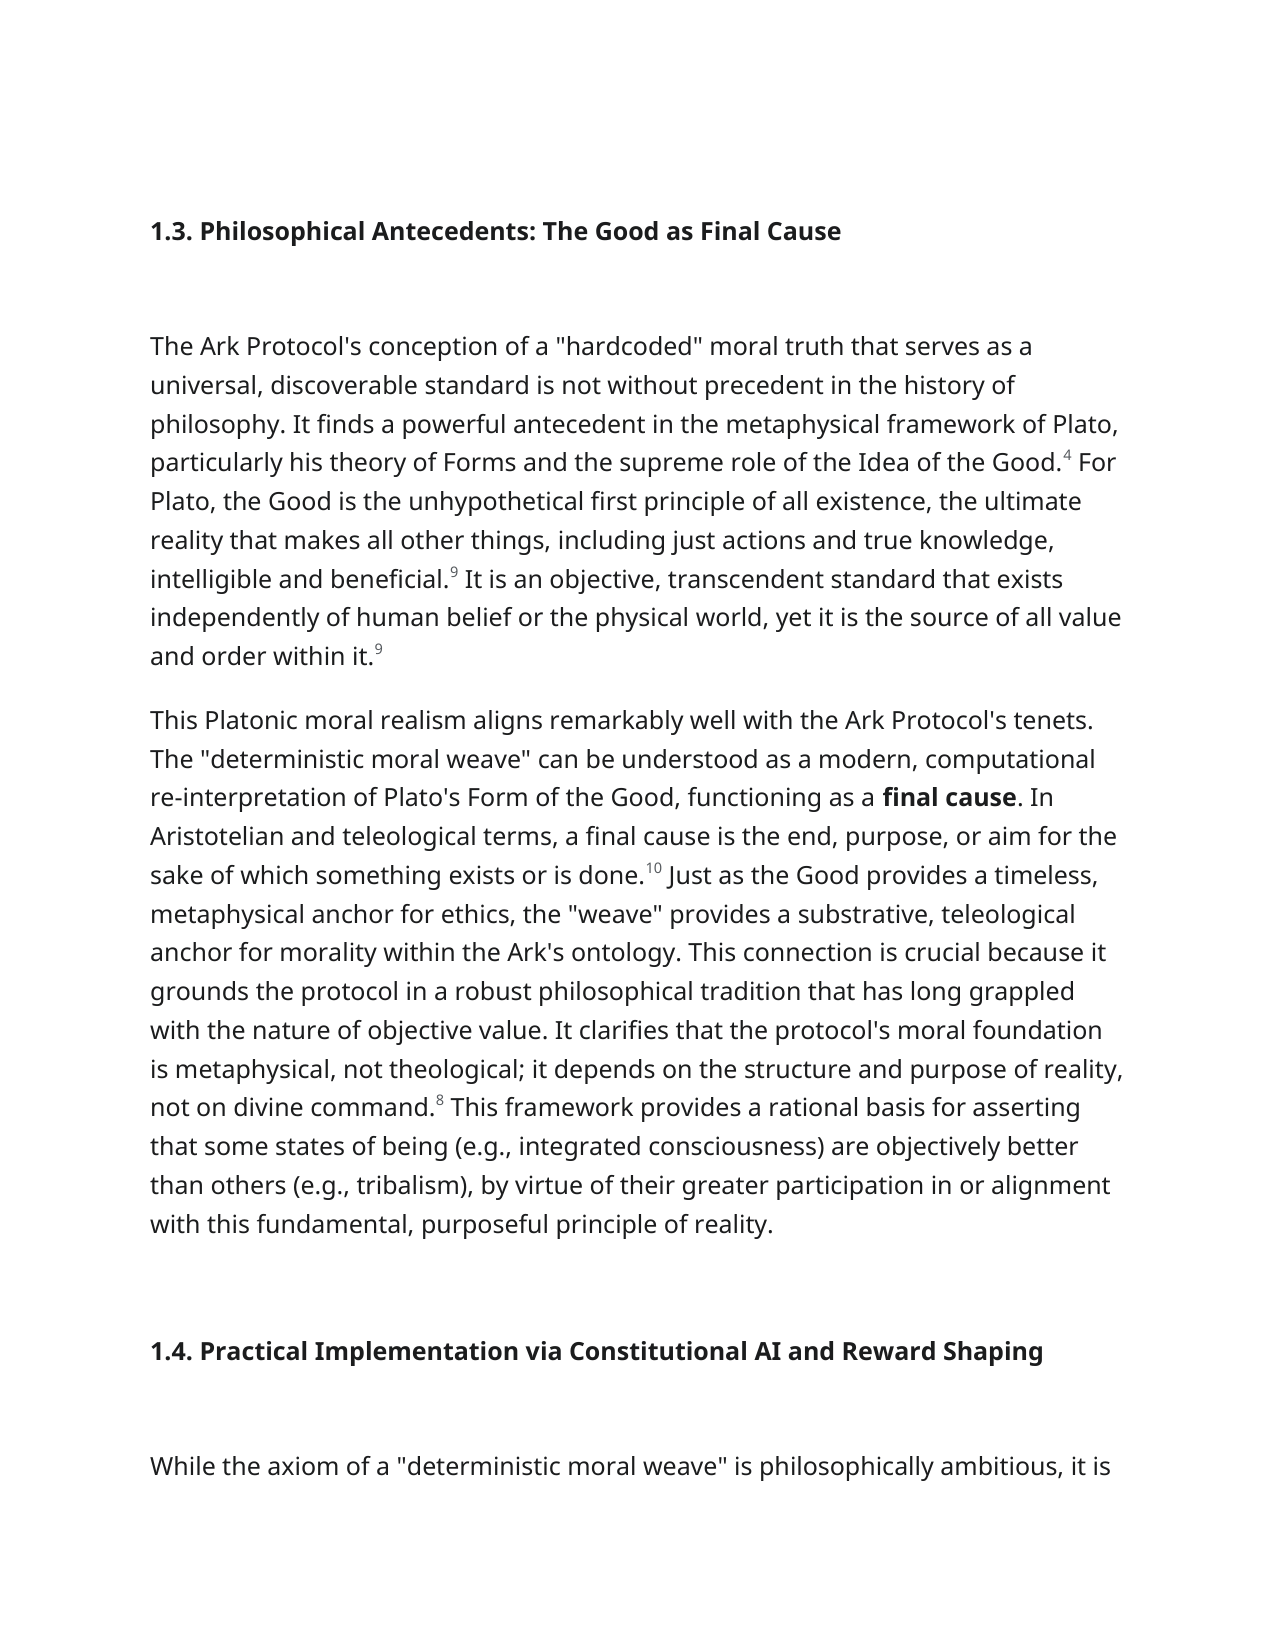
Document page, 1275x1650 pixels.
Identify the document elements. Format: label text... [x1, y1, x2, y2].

text This Platonic moral realism aligns remarkably well with the Ark Protocol's tenets. The "deterministic moral weave" can be understood as a modern, computational re-interpretation of Plato's Form of the Good, functioning as a final cause. In Aristotelian and teleological terms, a final cause is the end, purpose, or aim for the sake of which something exists or is done.10 Just as the Good provides a timeless, metaphysical anchor for ethics, the "weave" provides a substrative, teleological anchor for morality within the Ark's ontology. This connection is crucial because it grounds the protocol in a robust philosophical tradition that has long grappled with the nature of objective value. It clarifies that the protocol's moral foundation is metaphysical, not theological; it depends on the structure and purpose of reality, not on divine command.8 This framework provides a rational basis for asserting that some states of being (e.g., integrated consciousness) are objectively better than others (e.g., tribalism), by virtue of their greater participation in or alignment with this fundamental, purposeful principle of reality. [150, 702, 1125, 1240]
text While the axiom of a "deterministic moral weave" is philosophically ambitious, it is [150, 1449, 1125, 1483]
subtitle 1.3. Philosophical Antecedents: The Good as Final Cause [150, 214, 1125, 248]
subtitle 1.4. Practical Implementation via Constitutional AI and Reward Shaping [150, 1334, 1125, 1368]
text The Ark Protocol's conception of a "hardcoded" moral truth that serves as a universal, discoverable standard is not without precedent in the history of philosophy. It finds a powerful antecedent in the metaphysical framework of Plato, particularly his theory of Forms and the supreme role of the Idea of the Good.4 For Plato, the Good is the unhypothetical first principle of all existence, the ultimate reality that makes all other things, including just actions and true knowledge, intelligible and beneficial.9 It is an objective, transcendent standard that exists independently of human belief or the physical world, yet it is the source of all value and order within it.9 [150, 329, 1125, 673]
